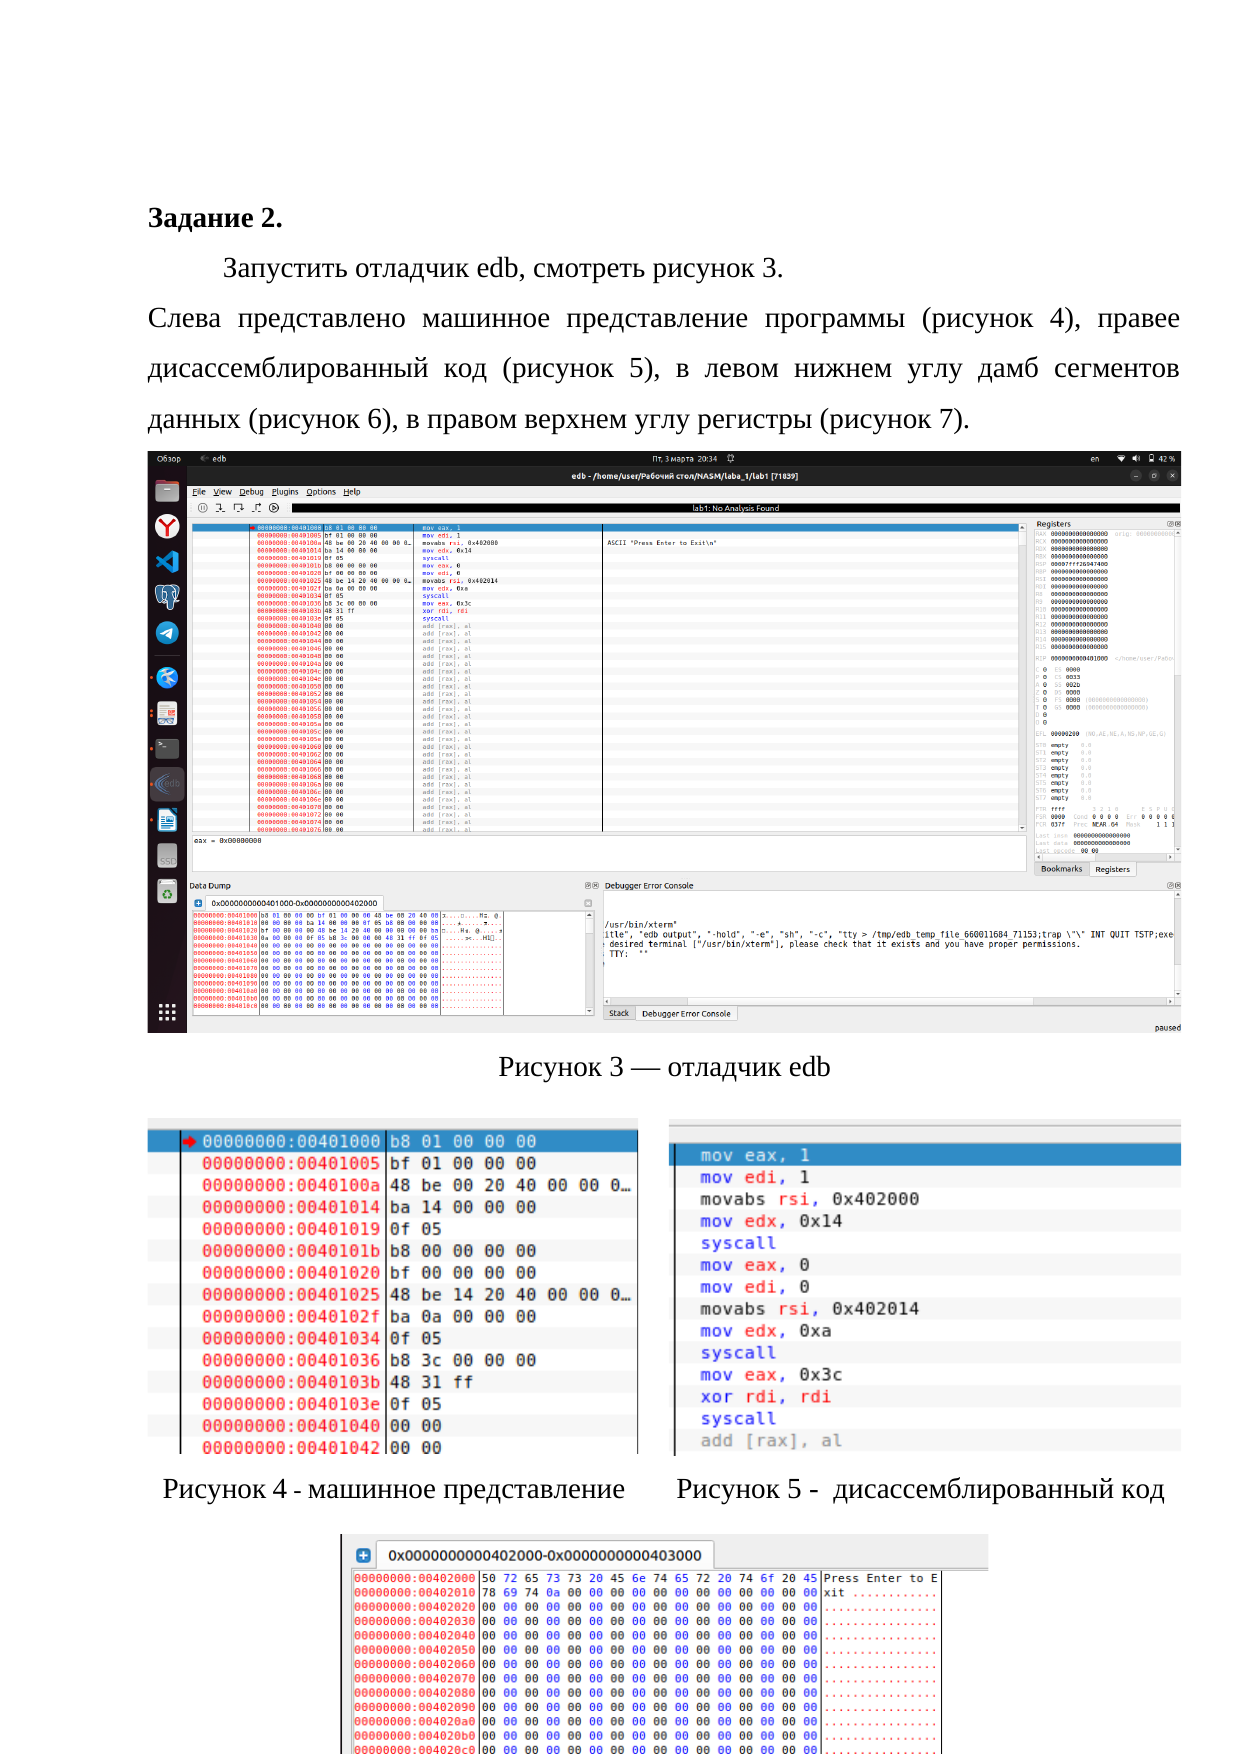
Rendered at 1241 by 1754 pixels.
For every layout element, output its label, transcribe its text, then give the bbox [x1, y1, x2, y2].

picture [147, 1118, 639, 1454]
picture [340, 1534, 989, 1754]
text Рисунок 4 - машинное представление Рисунок 5 - дисассемблированный код [148, 1471, 1181, 1504]
text Рисунок 3 — отладчик edb [148, 1033, 1181, 1083]
text Запустить отладчик edb, смотреть рисунок 3. [148, 250, 1181, 283]
picture [668, 1119, 1182, 1456]
picture [147, 451, 1182, 1033]
text Задание 2. [148, 200, 1181, 233]
text Слева представлено машинное представление программы (рисунок 4), правее дисассемблированный код (рисунок 5), в левом нижнем углу дамб сегментов данных (рисунок 6), в правом верхнем углу регистры (рисунок 7). [148, 300, 1181, 434]
